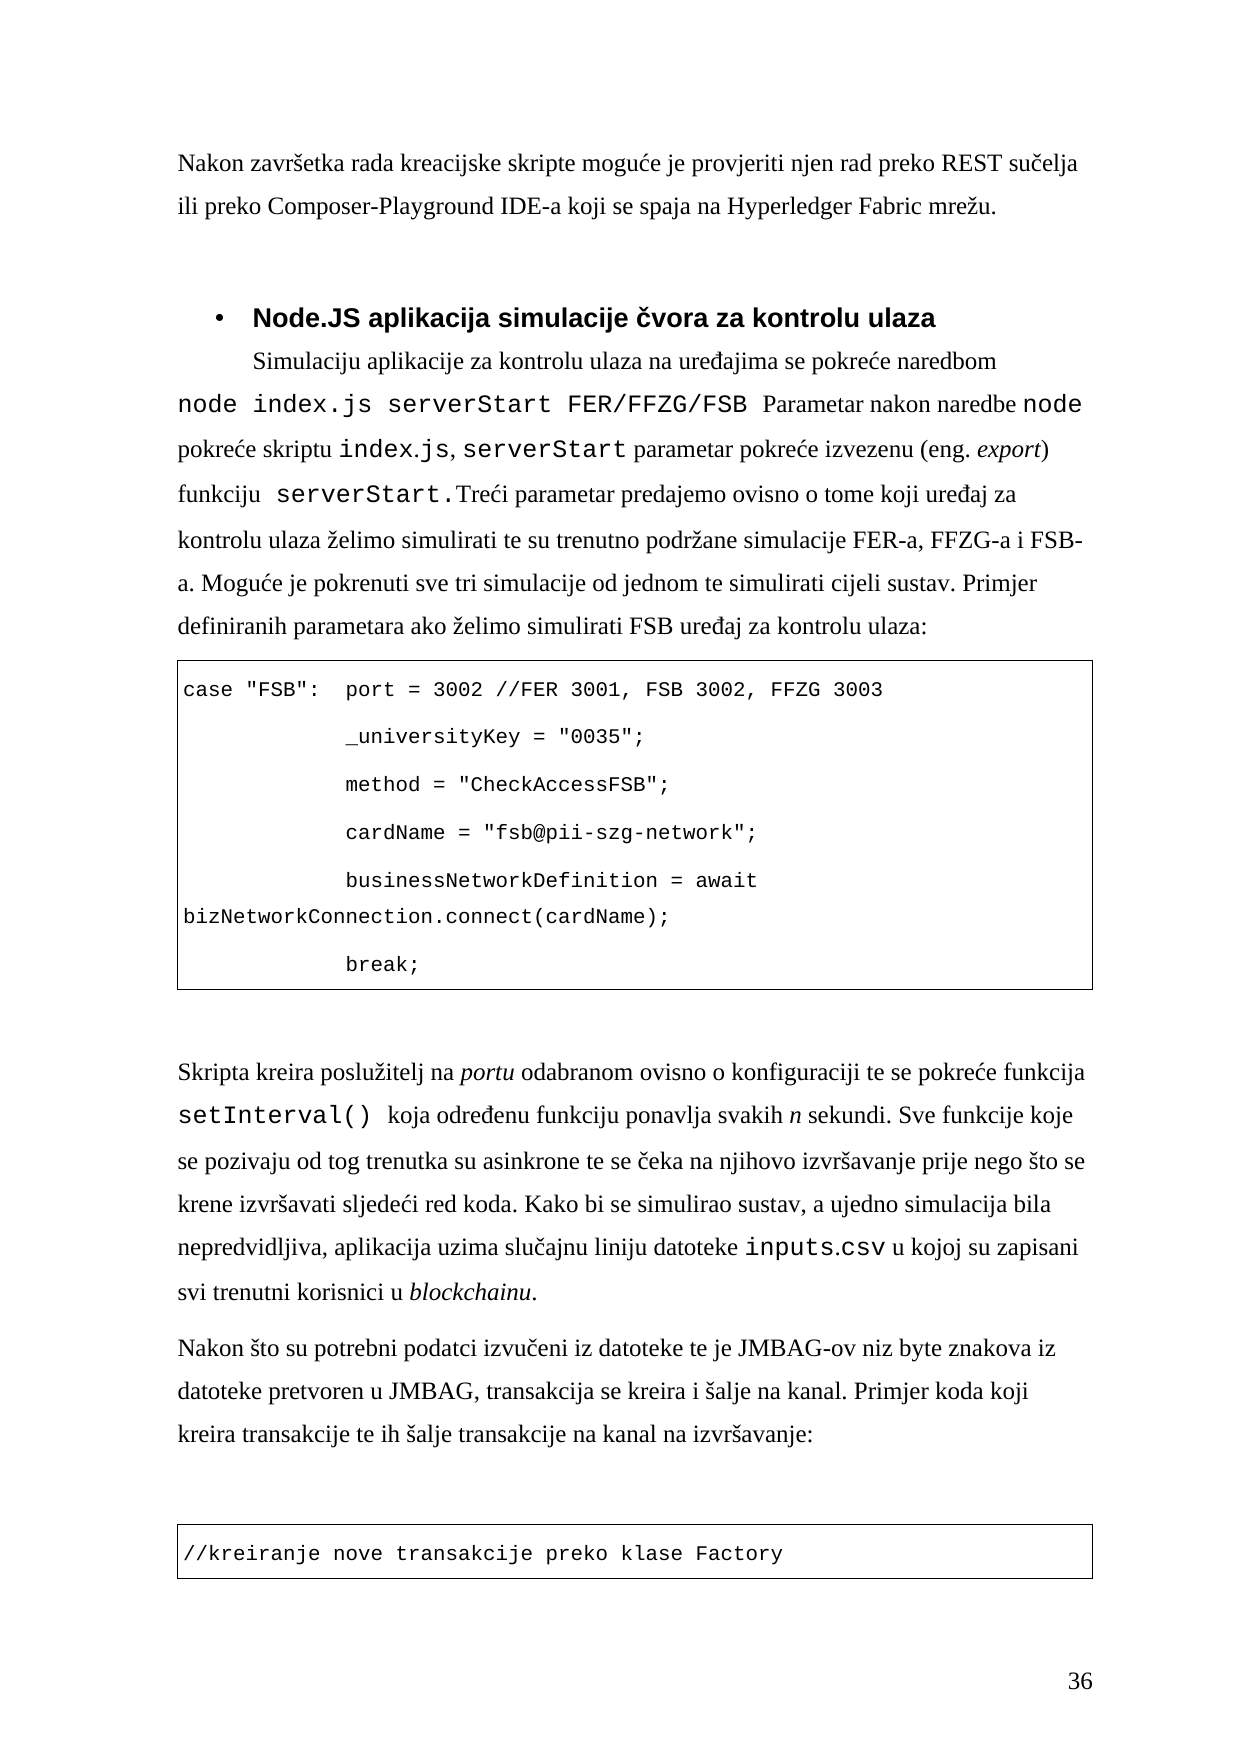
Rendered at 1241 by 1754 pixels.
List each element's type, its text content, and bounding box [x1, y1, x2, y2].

list Node.JS aplikacija simulacije čvora za kontrolu ulaza [215, 302, 1092, 333]
table_header case "FSB": port = 3002 //FER 3001, FSB 3002, FFZG 3003 _universityKey = "0035"; method = "CheckAccessFSB"; cardName = "fsb@pii-szg-network"; businessNetworkDefinition = await bizNetworkConnection.connect(cardName); break; [178, 661, 1092, 989]
text Skripta kreira poslužitelj na portu odabranom ovisno o konfiguraciji te se pokreće funkcija setInterval() koja određenu funkciju ponavlja svakih n sekundi. Sve funkcije koje se pozivaju od tog trenutka su asinkrone te se čeka na njihovo izvršavanje prije nego što se krene izvršavati sljedeći red koda. Kako bi se simulirao sustav, a ujedno simulacija bila nepredvidljiva, aplikacija uzima slučajnu liniju datoteke inputs.csv u kojoj su zapisani svi trenutni korisnici u blockchainu. [177, 1057, 1092, 1306]
text Simulaciju aplikacije za kontrolu ulaza na uređajima se pokreće naredbom node index.js serverStart FER/FFZG/FSB Parametar nakon naredbe node pokreće skriptu index.js, serverStart parametar pokreće izvezenu (eng. export) funkciju serverStart.Treći parametar predajemo ovisno o tome koji uređaj za kontrolu ulaza želimo simulirati te su trenutno podržane simulacije FER-a, FFZG-a i FSB-a. Moguće je pokrenuti sve tri simulacije od jednom te simulirati cijeli sustav. Primjer definiranih parametara ako želimo simulirati FSB uređaj za kontrolu ulaza: [177, 346, 1092, 640]
table_header //kreiranje nove transakcije preko klase Factory [178, 1525, 1092, 1578]
text Nakon završetka rada kreacijske skripte moguće je provjeriti njen rad preko REST sučelja ili preko Composer-Playground IDE-a koji se spaja na Hyperledger Fabric mrežu. [177, 148, 1092, 219]
text Nakon što su potrebni podatci izvučeni iz datoteke te je JMBAG-ov niz byte znakova iz datoteke pretvoren u JMBAG, transakcija se kreira i šalje na kanal. Primjer koda koji kreira transakcije te ih šalje transakcije na kanal na izvršavanje: [177, 1333, 1092, 1448]
